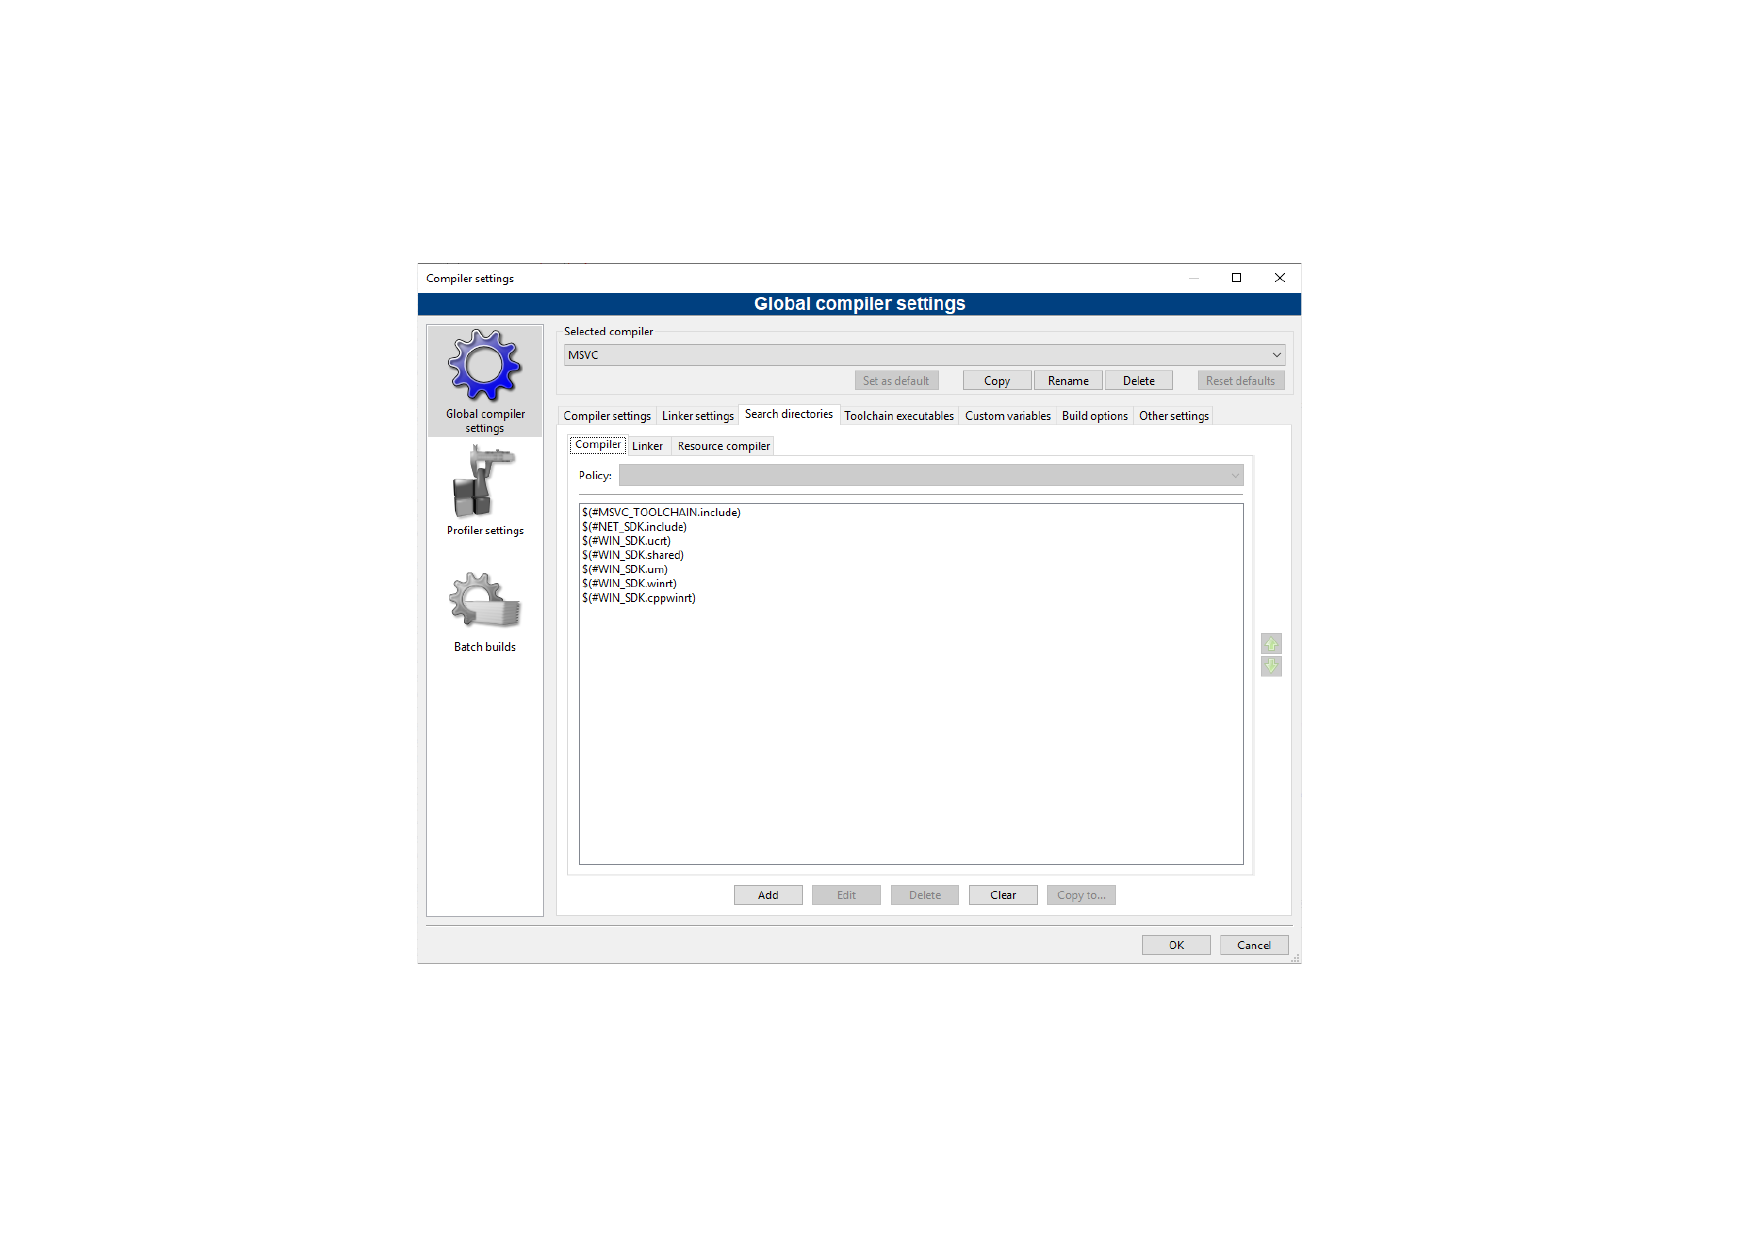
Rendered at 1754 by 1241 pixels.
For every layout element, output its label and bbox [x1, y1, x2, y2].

picture [417, 263, 1302, 964]
